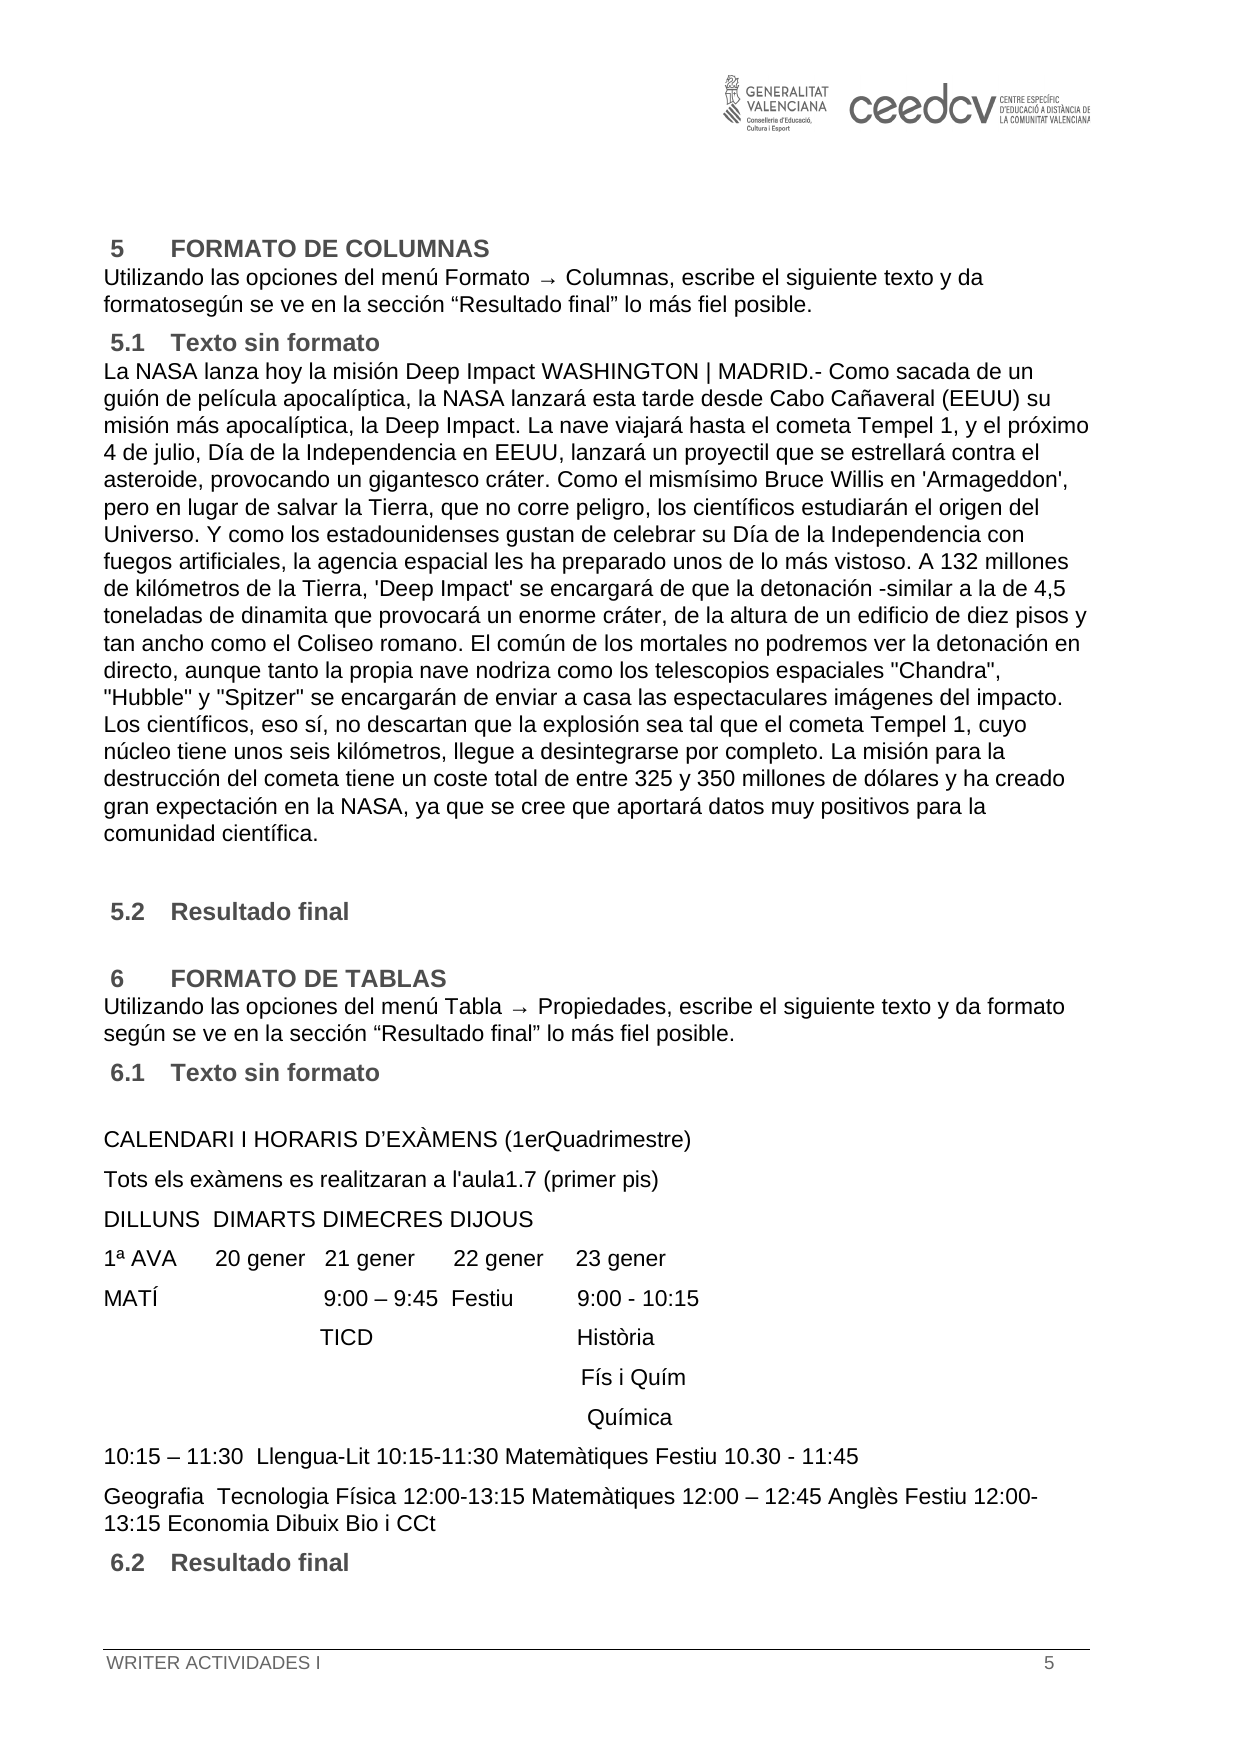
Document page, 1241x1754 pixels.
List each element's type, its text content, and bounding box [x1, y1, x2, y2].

subtitle Texto sin formato [103, 330, 1090, 357]
subtitle Resultado final [103, 899, 1090, 926]
text 1ª AVA 20 gener 21 gener 22 gener 23 gener [103, 1245, 1090, 1272]
text 10:15 – 11:30 Llengua-Lit 10:15-11:30 Matemàtiques Festiu 10.30 - 11:45 [103, 1443, 1090, 1470]
text Tots els exàmens es realitzaran a l'aula1.7 (primer pis) [103, 1166, 1090, 1193]
text DILLUNS DIMARTS DIMECRES DIJOUS [103, 1205, 1090, 1233]
subtitle FORMATO DE TABLAS [103, 966, 1090, 993]
text Fís i Quím [103, 1364, 1090, 1391]
subtitle FORMATO DE COLUMNAS [103, 236, 1090, 263]
text Utilizando las opciones del menú Tabla → Propiedades, escribe el siguiente texto y da formato según se ve en la sección “Resultado final” lo más fiel posible. [103, 993, 1090, 1047]
picture [723, 75, 1091, 132]
subtitle Texto sin formato [103, 1059, 1090, 1087]
text Geografia Tecnologia Física 12:00-13:15 Matemàtiques 12:00 – 12:45 Anglès Festiu 12:00- 13:15 Economia Dibuix Bio i CCt [103, 1482, 1090, 1537]
text TICD Història [103, 1324, 1090, 1351]
text CALENDARI I HORARIS D’EXÀMENS (1erQuadrimestre) [103, 1126, 1090, 1153]
text La NASA lanza hoy la misión Deep Impact WASHINGTON | MADRID.- Como sacada de un guión de película apocalíptica, la NASA lanzará esta tarde desde Cabo Cañaveral (EEUU) su misión más apocalíptica, la Deep Impact. La nave viajará hasta el cometa Tempel 1, y el próximo 4 de julio, Día de la Independencia en EEUU, lanzará un proyectil que se estrellará contra el asteroide, provocando un gigantesco cráter. Como el mismísimo Bruce Willis en 'Armageddon', pero en lugar de salvar la Tierra, que no corre peligro, los científicos estudiarán el origen del Universo. Y como los estadounidenses gustan de celebrar su Día de la Independencia con fuegos artificiales, la agencia espacial les ha preparado unos de lo más vistoso. A 132 millones de kilómetros de la Tierra, 'Deep Impact' se encargará de que la detonación -similar a la de 4,5 toneladas de dinamita que provocará un enorme cráter, de la altura de un edificio de diez pisos y tan ancho como el Coliseo romano. El común de los mortales no podremos ver la detonación en directo, aunque tanto la propia nave nodriza como los telescopios espaciales "Chandra", "Hubble" y "Spitzer" se encargarán de enviar a casa las espectaculares imágenes del impacto. Los científicos, eso sí, no descartan que la explosión sea tal que el cometa Tempel 1, cuyo núcleo tiene unos seis kilómetros, llegue a desintegrarse por completo. La misión para la destrucción del cometa tiene un coste total de entre 325 y 350 millones de dólares y ha creado gran expectación en la NASA, ya que se cree que aportará datos muy positivos para la comunidad científica. [103, 357, 1090, 847]
subtitle Resultado final [103, 1549, 1090, 1576]
text MATÍ 9:00 – 9:45 Festiu 9:00 - 10:15 [103, 1284, 1090, 1312]
text Utilizando las opciones del menú Formato → Columnas, escribe el siguiente texto y da formatosegún se ve en la sección “Resultado final” lo más fiel posible. [103, 263, 1090, 318]
text Química [103, 1403, 1090, 1431]
